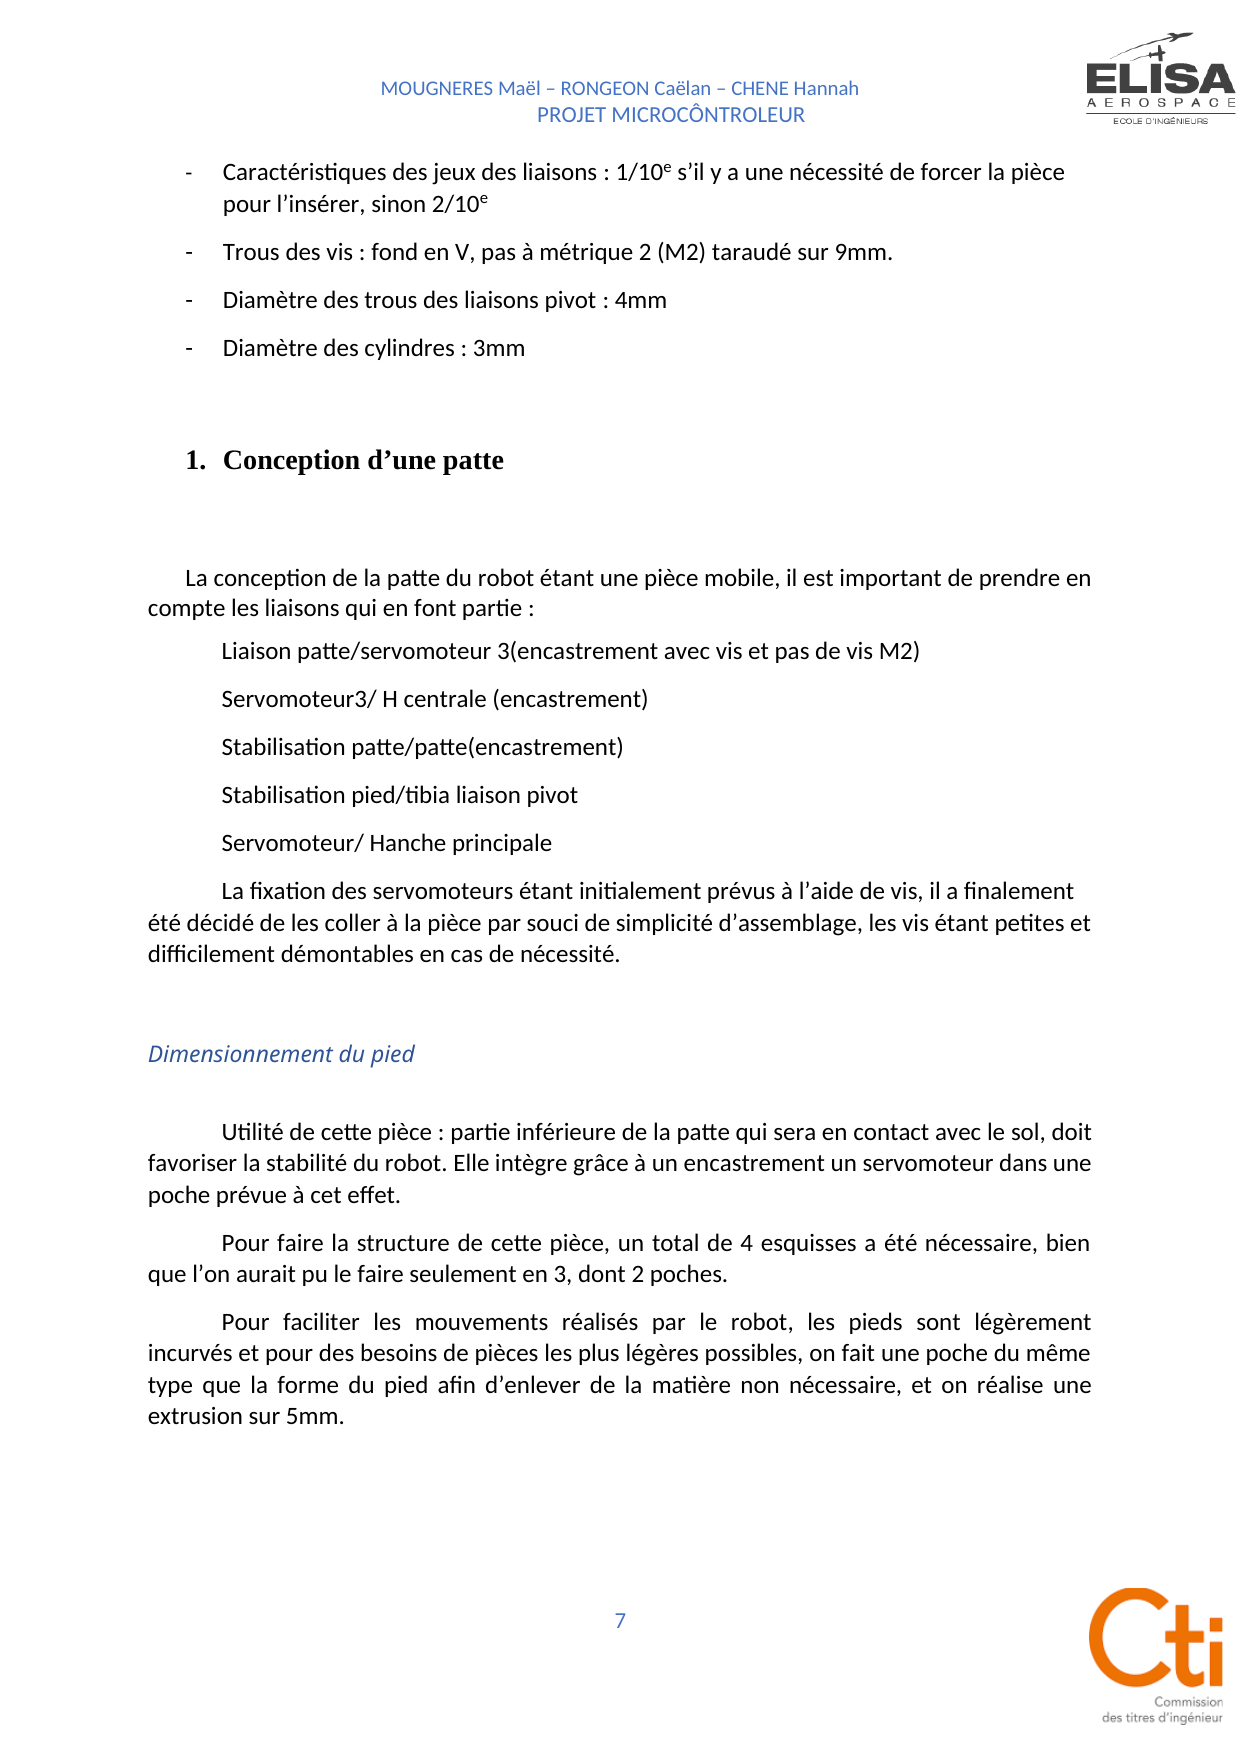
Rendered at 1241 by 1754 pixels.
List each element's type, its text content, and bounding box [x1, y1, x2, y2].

subtitle Dimensionnement du pied [148, 1038, 1093, 1069]
text Stabilisation pied/tibia liaison pivot [148, 779, 1093, 810]
list Conception d’une patte [185, 443, 1093, 475]
subtitle La conception de la patte du robot étant une pièce mobile, il est important de prendre en compte les liaisons qui en font partie : [148, 562, 1093, 623]
text La fixation des servomoteurs étant initialement prévus à l’aide de vis, il a finalement été décidé de les coller à la pièce par souci de simplicité d’assemblage, les vis étant petites et difficilement démontables en cas de nécessité. [148, 875, 1093, 969]
list Caractéristiques des jeux des liaisons : 1/10e s’il y a une nécessité de forcer la pièce pour l’insérer, sinon 2/10e [185, 156, 1093, 218]
text Servomoteur/ Hanche principale [148, 827, 1093, 858]
list Diamètre des cylindres : 3mm [185, 332, 1093, 362]
text Pour faciliter les mouvements réalisés par le robot, les pieds sont légèrement incurvés et pour des besoins de pièces les plus légères possibles, on fait une poche du même type que la forme du pied afin d’enlever de la matière non nécessaire, et on réalise une extrusion sur 5mm. [148, 1306, 1093, 1431]
list Trous des vis : fond en V, pas à métrique 2 (M2) taraudé sur 9mm. [185, 236, 1093, 266]
text Servomoteur3/ H centrale (encastrement) [148, 683, 1093, 714]
list Diamètre des trous des liaisons pivot : 4mm [185, 284, 1093, 314]
text Stabilisation patte/patte(encastrement) [148, 731, 1093, 762]
text Utilité de cette pièce : partie inférieure de la patte qui sera en contact avec le sol, doit favoriser la stabilité du robot. Elle intègre grâce à un encastrement un servomoteur dans une poche prévue à cet effet. [148, 1116, 1093, 1209]
text Liaison patte/servomoteur 3(encastrement avec vis et pas de vis M2) [148, 635, 1093, 666]
text Pour faire la structure de cette pièce, un total de 4 esquisses a été nécessaire, bien que l’on aurait pu le faire seulement en 3, dont 2 poches. [148, 1227, 1093, 1289]
